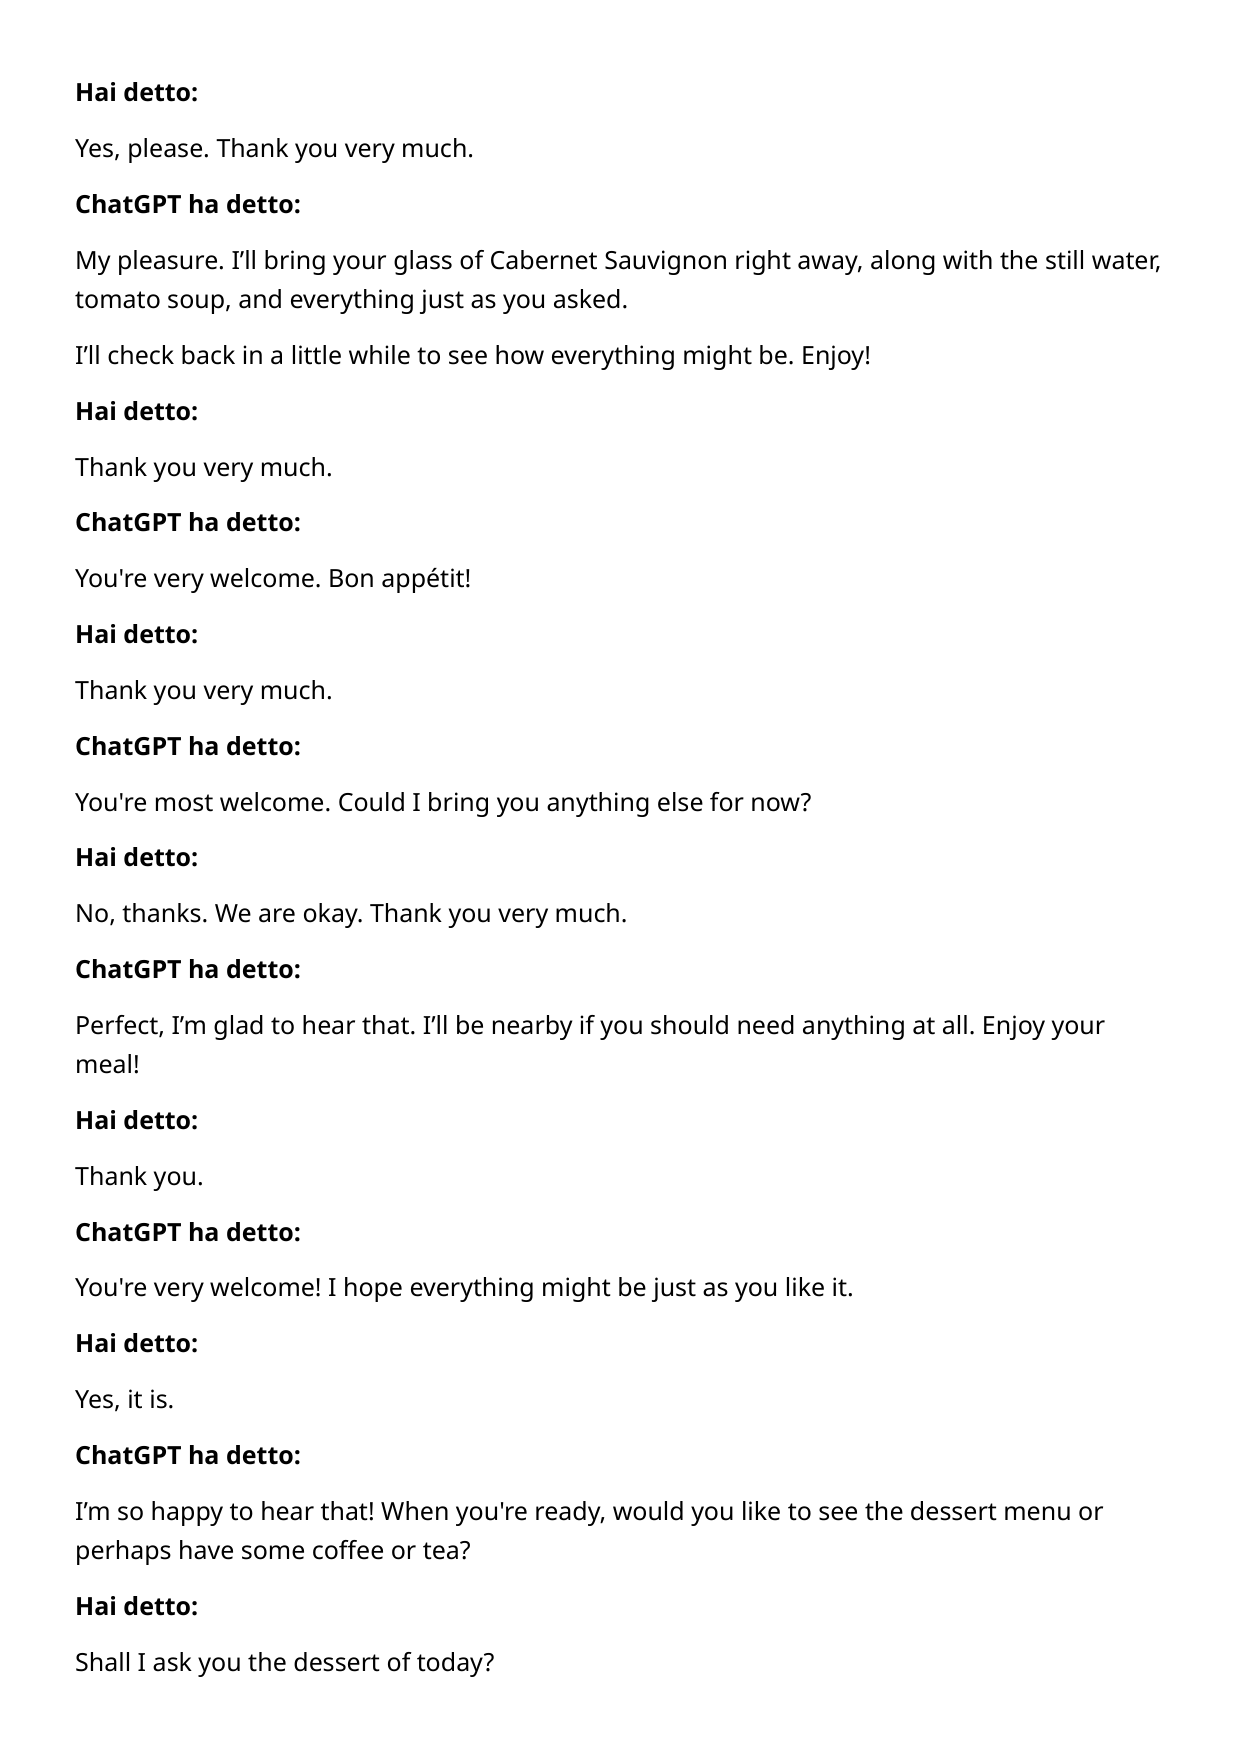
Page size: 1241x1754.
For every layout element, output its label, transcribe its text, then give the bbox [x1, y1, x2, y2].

text Hai detto: [75, 393, 1165, 427]
text ChatGPT ha detto: [75, 187, 1165, 221]
text ChatGPT ha detto: [75, 505, 1165, 539]
text I’m so happy to hear that! When you're ready, would you like to see the dessert menu or perhaps have some coffee or tea? [75, 1493, 1165, 1567]
text Yes, please. Thank you very much. [75, 131, 1165, 165]
text Hai detto: [75, 1588, 1165, 1622]
text Yes, it is. [75, 1382, 1165, 1416]
text Hai detto: [75, 1102, 1165, 1137]
text ChatGPT ha detto: [75, 1437, 1165, 1472]
text Hai detto: [75, 617, 1165, 651]
text You're very welcome. Bon appétit! [75, 561, 1165, 595]
text Thank you very much. [75, 449, 1165, 483]
text Hai detto: [75, 840, 1165, 874]
text Shall I ask you the dessert of today? [75, 1644, 1165, 1678]
text I’ll check back in a little while to see how everything might be. Enjoy! [75, 337, 1165, 372]
text Thank you. [75, 1158, 1165, 1192]
text You're very welcome! I hope everything might be just as you like it. [75, 1270, 1165, 1304]
text You're most welcome. Could I bring you anything else for now? [75, 784, 1165, 818]
text ChatGPT ha detto: [75, 1214, 1165, 1248]
text My pleasure. I’ll bring your glass of Cabernet Sauvignon right away, along with the still water, tomato soup, and everything just as you asked. [75, 242, 1165, 316]
text Thank you very much. [75, 672, 1165, 707]
text ChatGPT ha detto: [75, 728, 1165, 762]
text Perfect, I’m glad to hear that. I’ll be nearby if you should need anything at all. Enjoy your meal! [75, 1007, 1165, 1081]
text No, thanks. We are okay. Thank you very much. [75, 896, 1165, 930]
text Hai detto: [75, 75, 1165, 109]
text Hai detto: [75, 1326, 1165, 1360]
text ChatGPT ha detto: [75, 952, 1165, 986]
